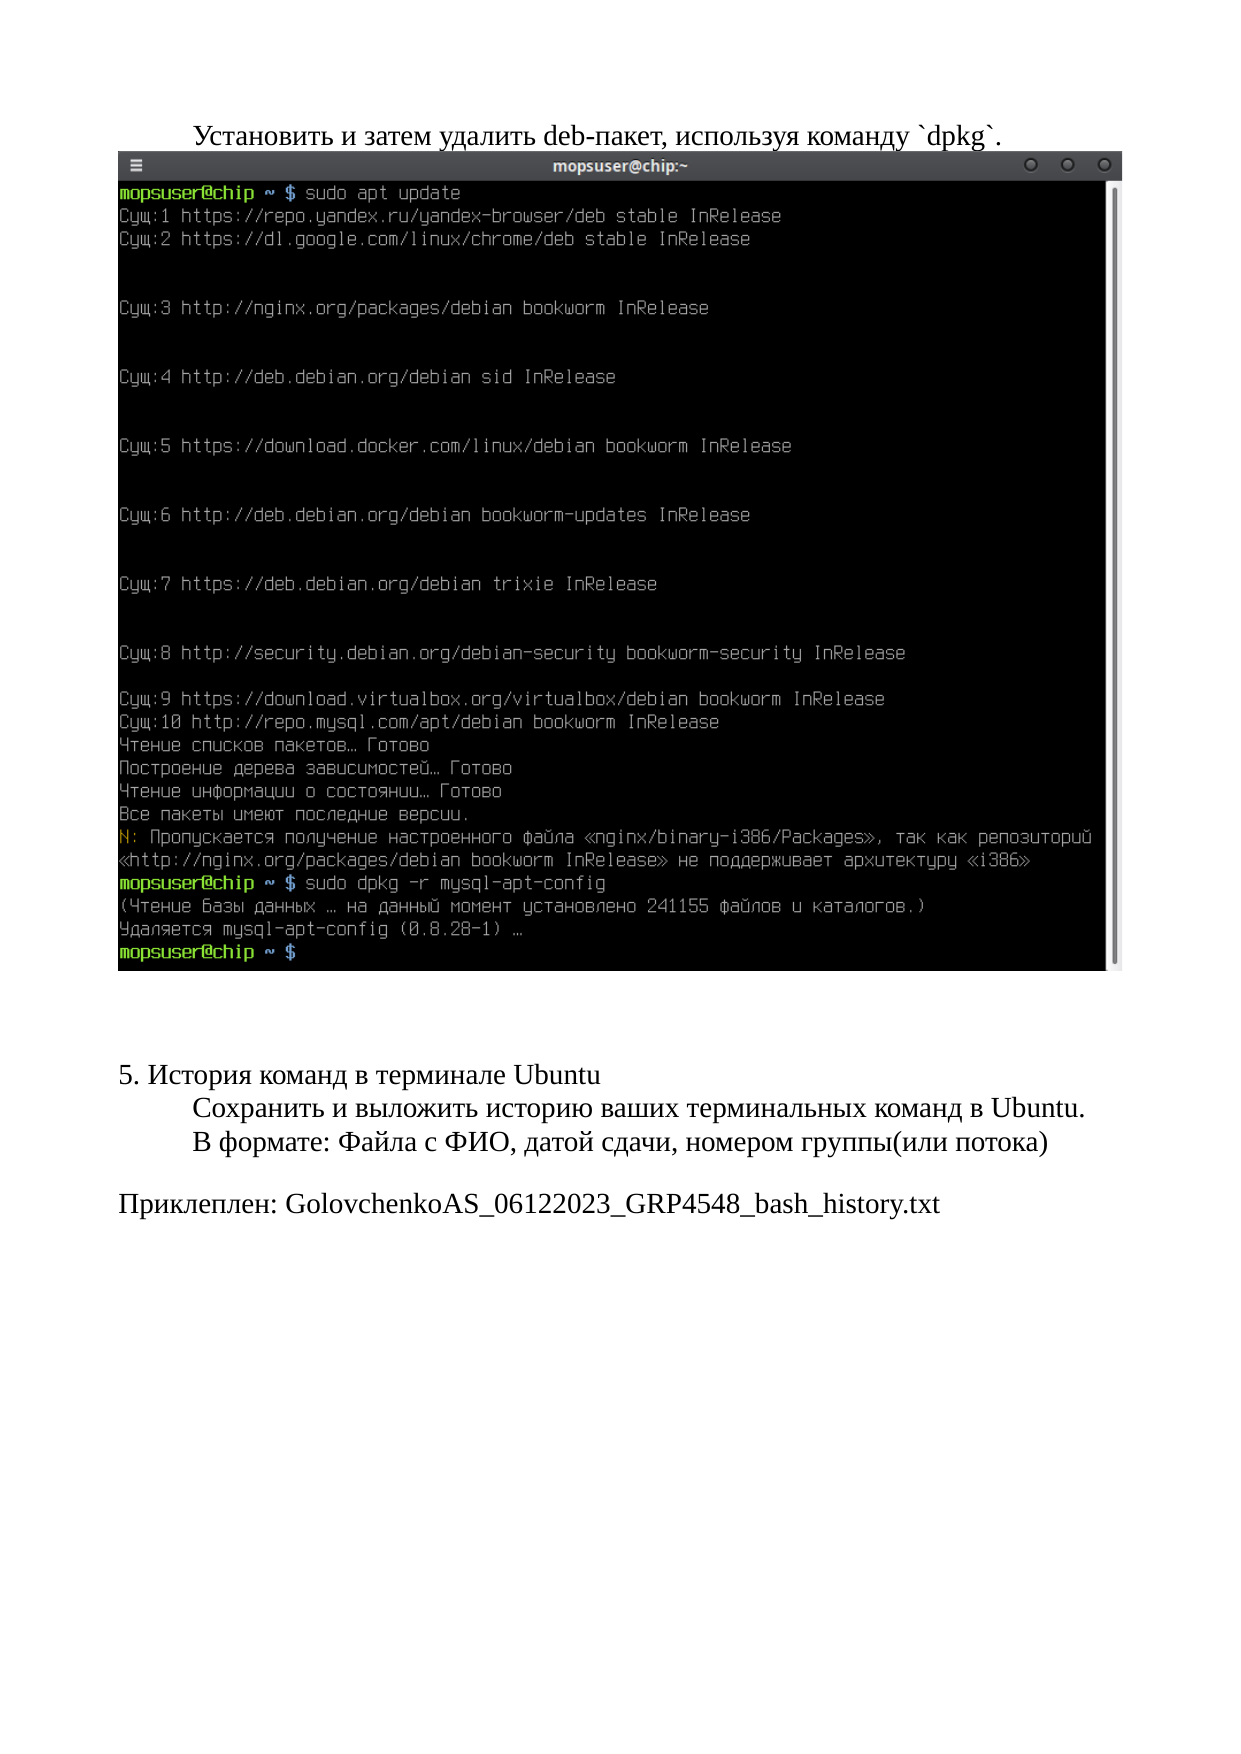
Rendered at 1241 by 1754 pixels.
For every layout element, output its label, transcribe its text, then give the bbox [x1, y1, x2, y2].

text 5. История команд в терминале Ubuntu [118, 1057, 1122, 1090]
picture [118, 151, 1123, 971]
text Установить и затем удалить deb-пакет, используя команду `dpkg`. [118, 118, 1122, 151]
text Приклеплен: GolovchenkoAS_06122023_GRP4548_bash_history.txt [118, 1186, 1122, 1220]
text В формате: Файла с ФИО, датой сдачи, номером группы(или потока) [192, 1124, 1122, 1157]
text Сохранить и выложить историю ваших терминальных команд в Ubuntu. [192, 1090, 1122, 1124]
